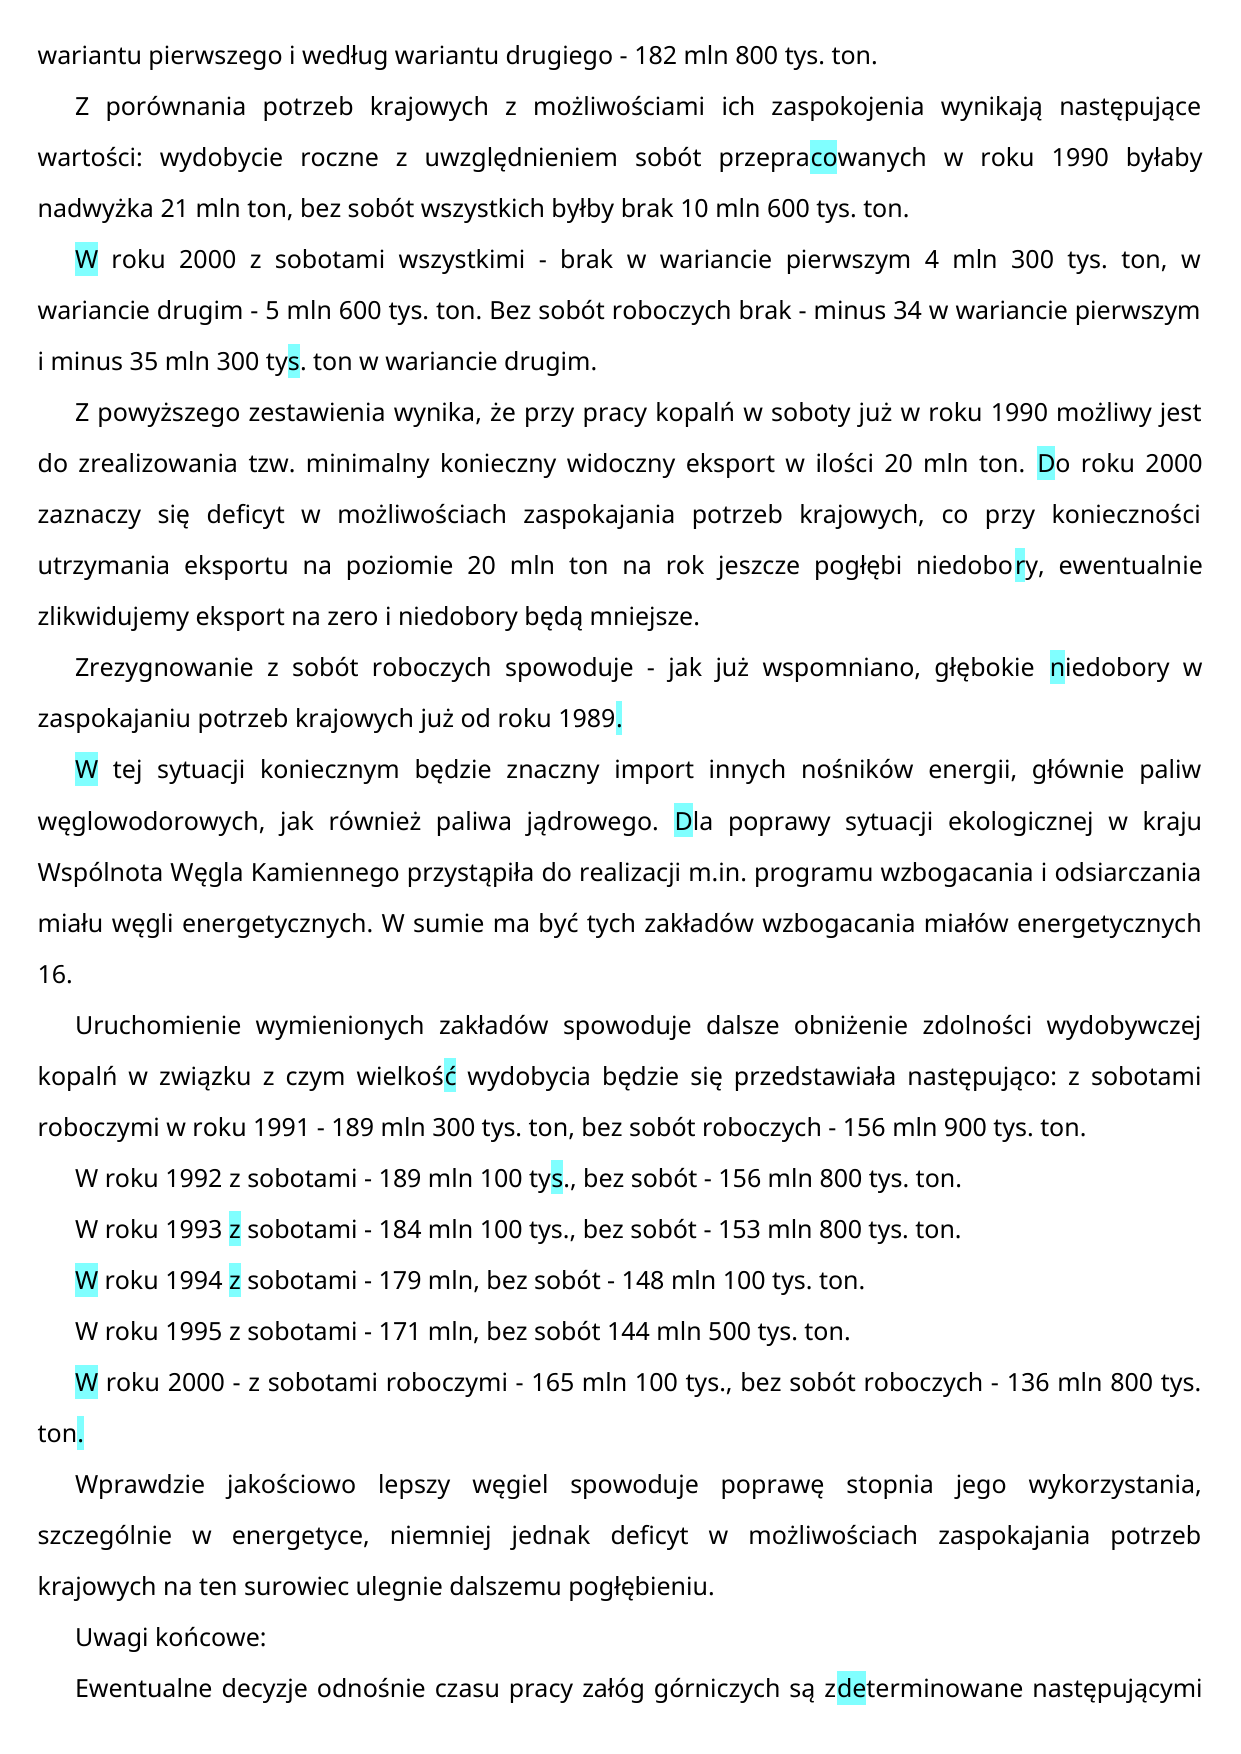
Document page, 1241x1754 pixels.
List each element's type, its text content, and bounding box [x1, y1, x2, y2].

text Zrezygnowanie z sobót roboczych spowoduje - jak już wspomniano, głębokie niedobory w zaspokajaniu potrzeb krajowych już od roku 1989. [37, 650, 1203, 735]
text W tej sytuacji koniecznym będzie znaczny import innych nośników energii, głównie paliw węglowodorowych, jak również paliwa jądrowego. Dla poprawy sytuacji ekologicznej w kraju Wspólnota Węgla Kamiennego przystąpiła do realizacji m.in. programu wzbogacania i odsiarczania miału węgli energetycznych. W sumie ma być tych zakładów wzbogacania miałów energetycznych 16. [37, 752, 1203, 990]
text W roku 2000 z sobotami wszystkimi - brak w wariancie pierwszym 4 mln 300 tys. ton, w wariancie drugim - 5 mln 600 tys. ton. Bez sobót roboczych brak - minus 34 w wariancie pierwszym i minus 35 mln 300 tys. ton w wariancie drugim. [37, 242, 1203, 378]
text Z powyższego zestawienia wynika, że przy pracy kopalń w soboty już w roku 1990 możliwy jest do zrealizowania tzw. minimalny konieczny widoczny eksport w ilości 20 mln ton. Do roku 2000 zaznaczy się deficyt w możliwościach zaspokajania potrzeb krajowych, co przy konieczności utrzymania eksportu na poziomie 20 mln ton na rok jeszcze pogłębi niedobory, ewentualnie zlikwidujemy eksport na zero i niedobory będą mniejsze. [37, 395, 1203, 633]
text Wprawdzie jakościowo lepszy węgiel spowoduje poprawę stopnia jego wykorzystania, szczególnie w energetyce, niemniej jednak deficyt w możliwościach zaspokajania potrzeb krajowych na ten surowiec ulegnie dalszemu pogłębieniu. [37, 1467, 1203, 1603]
text wariantu pierwszego i według wariantu drugiego - 182 mln 800 tys. ton. [37, 37, 1203, 72]
text Ewentualne decyzje odnośnie czasu pracy załóg górniczych są zdeterminowane następującymi [37, 1671, 1203, 1705]
text Z porównania potrzeb krajowych z możliwościami ich zaspokojenia wynikają następujące wartości: wydobycie roczne z uwzględnieniem sobót przepracowanych w roku 1990 byłaby nadwyżka 21 mln ton, bez sobót wszystkich byłby brak 10 mln 600 tys. ton. [37, 88, 1203, 225]
text W roku 1993 z sobotami - 184 mln 100 tys., bez sobót - 153 mln 800 tys. ton. [37, 1211, 1203, 1246]
text W roku 1994 z sobotami - 179 mln, bez sobót - 148 mln 100 tys. ton. [37, 1262, 1203, 1297]
text W roku 1992 z sobotami - 189 mln 100 tys., bez sobót - 156 mln 800 tys. ton. [37, 1160, 1203, 1194]
text Uwagi końcowe: [37, 1620, 1203, 1654]
text W roku 2000 - z sobotami roboczymi - 165 mln 100 tys., bez sobót roboczych - 136 mln 800 tys. ton. [37, 1364, 1203, 1450]
text Uruchomienie wymienionych zakładów spowoduje dalsze obniżenie zdolności wydobywczej kopalń w związku z czym wielkość wydobycia będzie się przedstawiała następująco: z sobotami roboczymi w roku 1991 - 189 mln 300 tys. ton, bez sobót roboczych - 156 mln 900 tys. ton. [37, 1007, 1203, 1143]
text W roku 1995 z sobotami - 171 mln, bez sobót 144 mln 500 tys. ton. [37, 1313, 1203, 1348]
